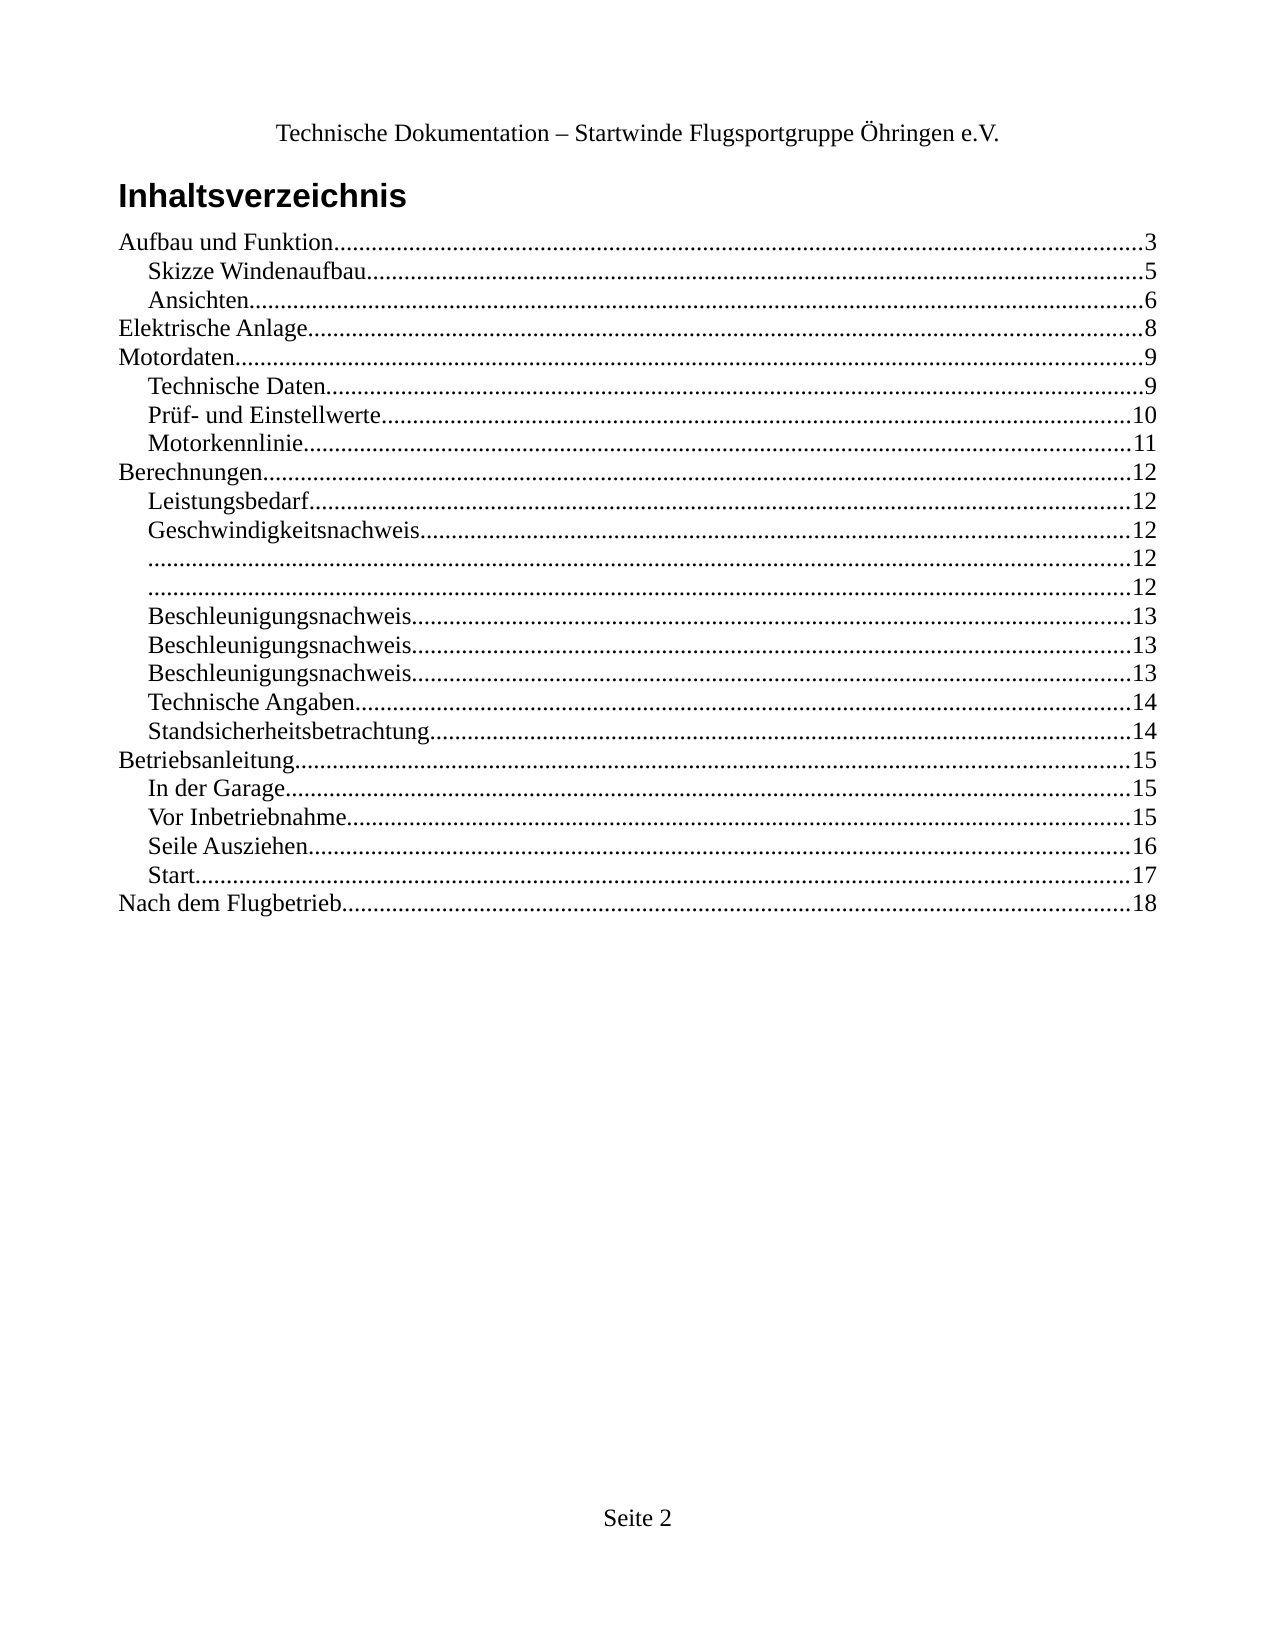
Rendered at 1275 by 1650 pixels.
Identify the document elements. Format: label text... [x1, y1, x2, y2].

subtitle Inhaltsverzeichnis [118, 176, 1157, 215]
text Skizze Windenaufbau 5 [148, 256, 1157, 285]
text Geschwindigkeitsnachweis 12 [148, 515, 1157, 543]
text Start 17 [148, 860, 1157, 888]
text Motorkennlinie 11 [148, 428, 1157, 457]
text Prüf- und Einstellwerte 10 [148, 400, 1157, 428]
text Technische Daten 9 [148, 371, 1157, 400]
text Betriebsanleitung 15 [118, 745, 1157, 773]
text Leistungsbedarf 12 [148, 486, 1157, 515]
text Elektrische Anlage 8 [118, 313, 1157, 342]
text Beschleunigungsnachweis 13 [148, 630, 1157, 658]
text Ansichten 6 [148, 285, 1157, 313]
text Beschleunigungsnachweis 13 [148, 658, 1157, 687]
text Vor Inbetriebnahme 15 [148, 802, 1157, 831]
text Standsicherheitsbetrachtung 14 [148, 716, 1157, 745]
text 12 [148, 572, 1157, 601]
text Seile Ausziehen 16 [148, 831, 1157, 860]
text Berechnungen 12 [118, 457, 1157, 486]
text Aufbau und Funktion 3 [118, 227, 1157, 256]
text Technische Angaben 14 [148, 687, 1157, 716]
text Beschleunigungsnachweis 13 [148, 601, 1157, 630]
text Motordaten 9 [118, 342, 1157, 371]
text In der Garage 15 [148, 773, 1157, 802]
text Nach dem Flugbetrieb 18 [118, 888, 1157, 917]
text 12 [148, 543, 1157, 572]
